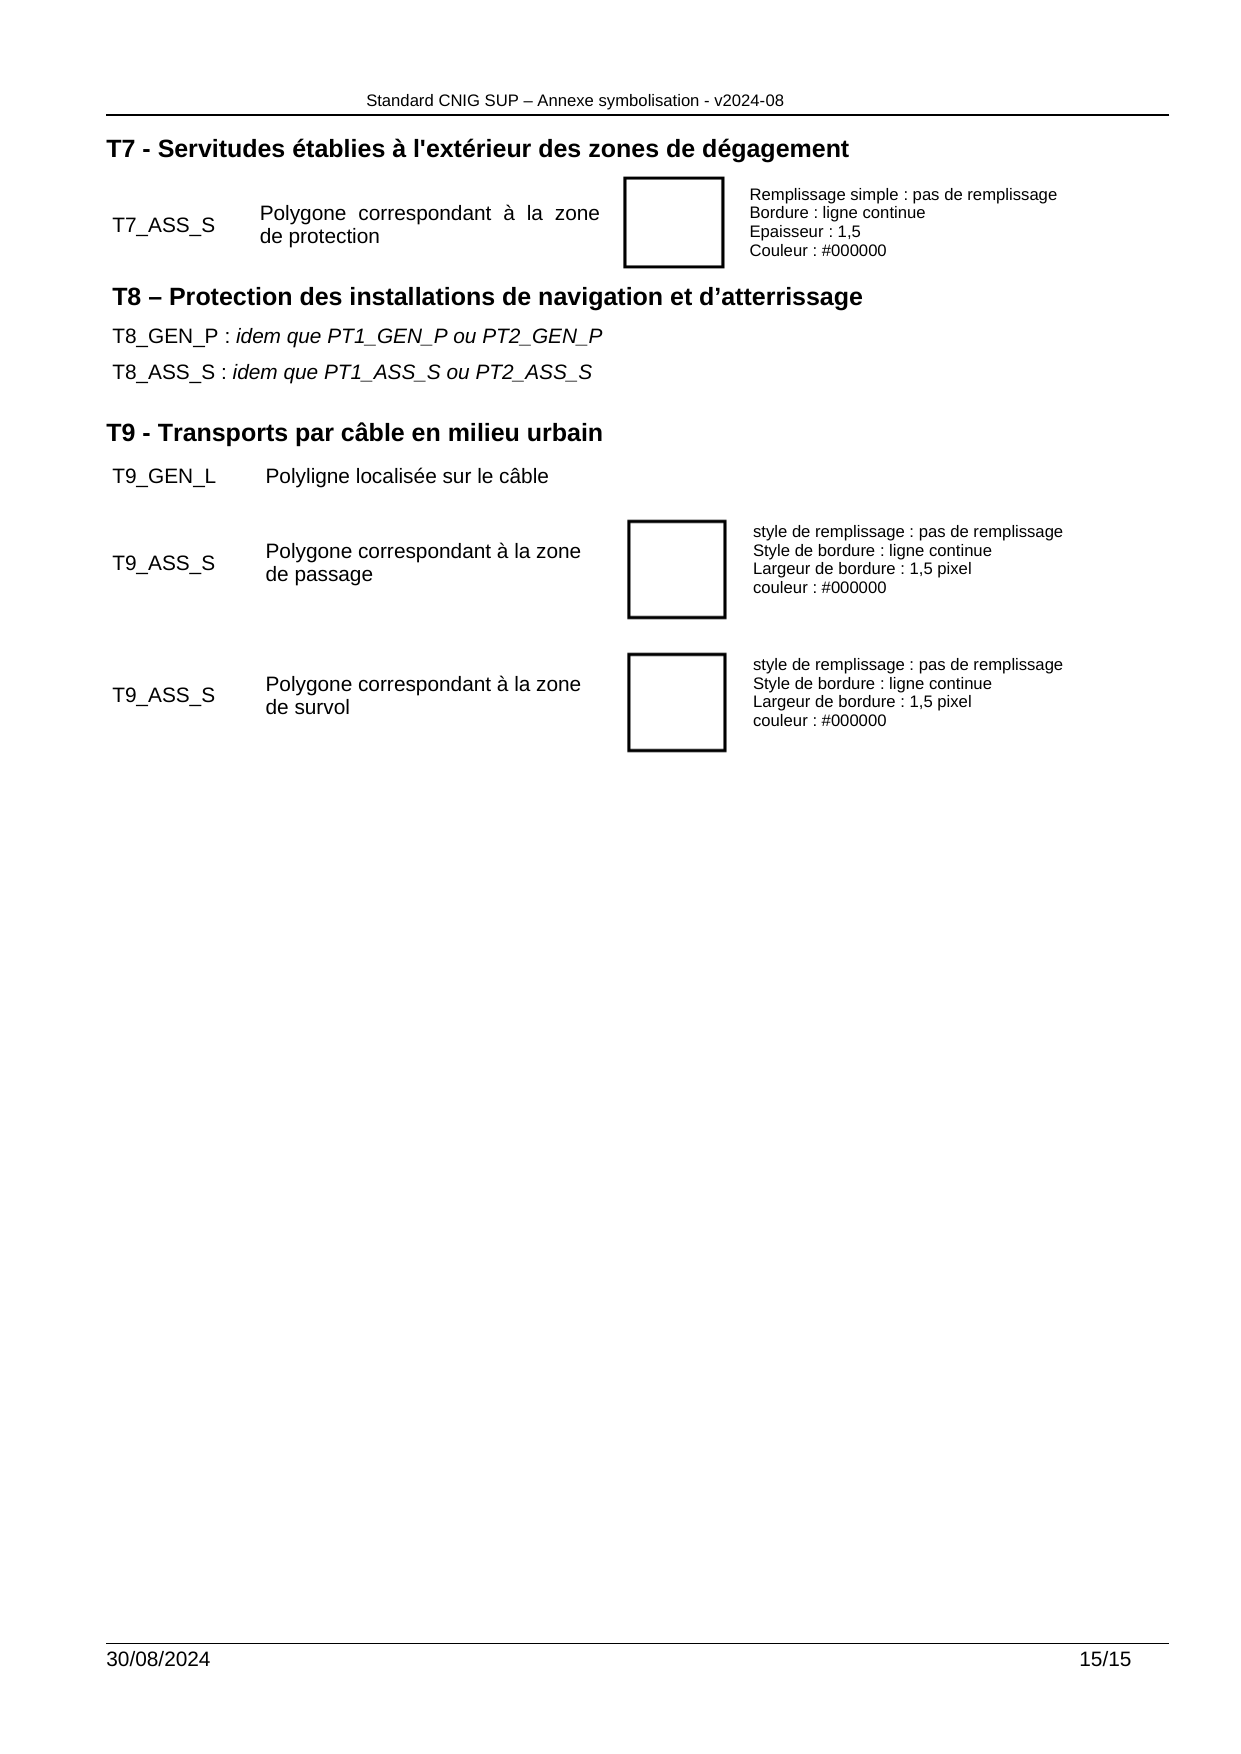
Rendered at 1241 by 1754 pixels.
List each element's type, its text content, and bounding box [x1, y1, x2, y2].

table_header T9_GEN_L [106, 453, 260, 493]
picture [626, 517, 730, 621]
table_header T7_ASS_S [106, 169, 254, 275]
table_cell T8 – Protection des installations de navigation et d’atterrissage [106, 275, 1169, 317]
table_cell T9_ASS_S [106, 626, 260, 759]
table_header Polygone correspondant à la zone de protection [254, 169, 606, 275]
subtitle T9 - Transports par câble en milieu urbain [106, 419, 1169, 447]
table_cell T9_ASS_S [106, 493, 260, 626]
picture [622, 174, 728, 270]
table_header [606, 169, 744, 275]
table_cell [609, 626, 747, 759]
table_header Polyligne localisée sur le câble [260, 453, 1169, 493]
picture [626, 650, 730, 754]
table_cell Polygone correspondant à la zone de passage [260, 493, 608, 626]
table_cell T8_ASS_S : idem que PT1_ASS_S ou PT2_ASS_S [106, 355, 1169, 413]
table_cell [609, 493, 747, 626]
subtitle T7 - Servitudes établies à l'extérieur des zones de dégagement [106, 135, 1169, 163]
table_header Remplissage simple : pas de remplissage Bordure : ligne continue Epaisseur : 1,5 Couleur : #000000 [744, 169, 1169, 275]
table_cell style de remplissage : pas de remplissage Style de bordure : ligne continue Largeur de bordure : 1,5 pixel couleur : #000000 [747, 493, 1169, 626]
table_cell style de remplissage : pas de remplissage Style de bordure : ligne continue Largeur de bordure : 1,5 pixel couleur : #000000 [747, 626, 1169, 759]
table_cell T8_GEN_P : idem que PT1_GEN_P ou PT2_GEN_P [106, 318, 1169, 355]
table_cell Polygone correspondant à la zone de survol [260, 626, 608, 759]
